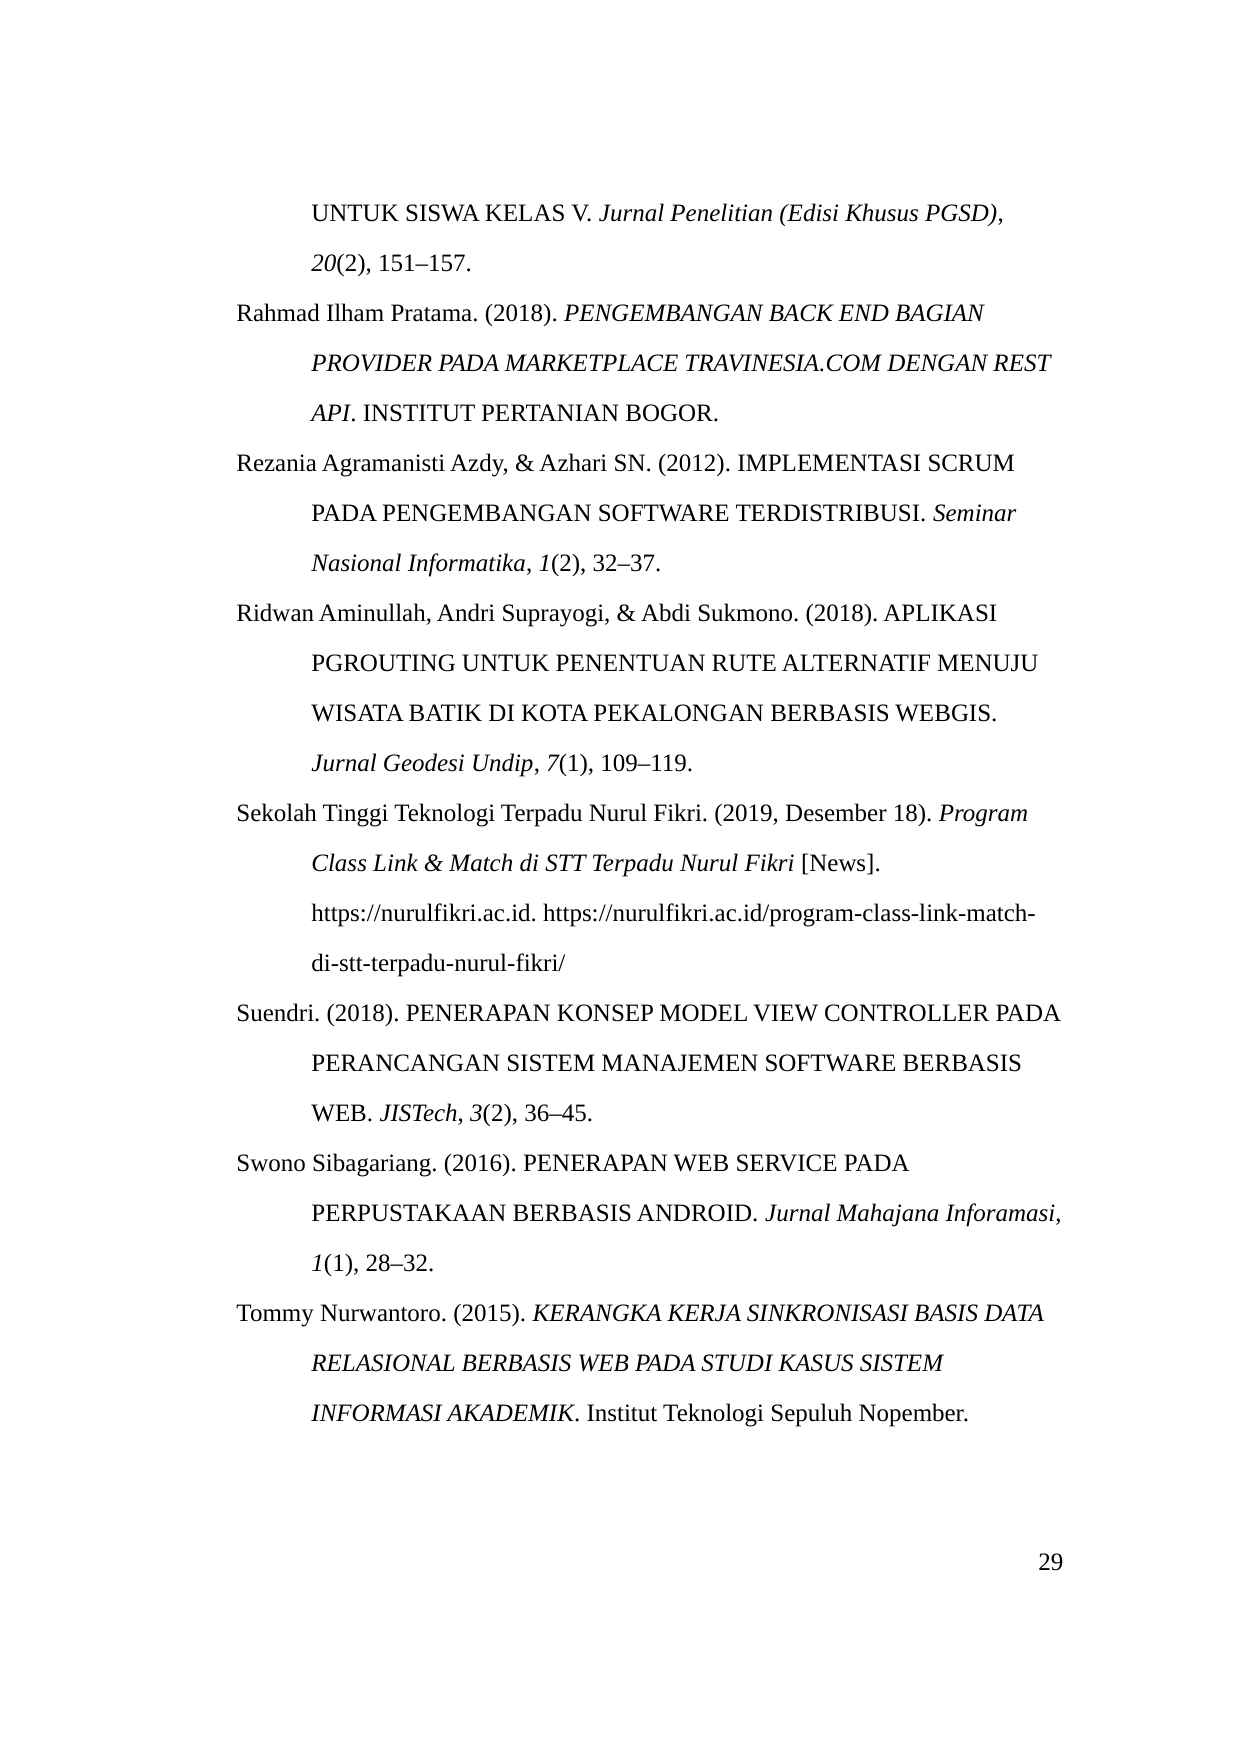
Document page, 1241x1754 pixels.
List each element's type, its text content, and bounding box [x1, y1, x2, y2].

text Rezania Agramanisti Azdy, & Azhari SN. (2012). IMPLEMENTASI SCRUM PADA PENGEMBANGAN SOFTWARE TERDISTRIBUSI. Seminar Nasional Informatika, 1(2), 32–37. [236, 427, 1063, 577]
text Sekolah Tinggi Teknologi Terpadu Nurul Fikri. (2019, Desember 18). Program Class Link & Match di STT Terpadu Nurul Fikri [News]. https://nurulfikri.ac.id. https://nurulfikri.ac.id/program-class-link-match-di-stt-terpadu-nurul-fikri/ [236, 777, 1063, 977]
text Rahmad Ilham Pratama. (2018). PENGEMBANGAN BACK END BAGIAN PROVIDER PADA MARKETPLACE TRAVINESIA.COM DENGAN REST API. INSTITUT PERTANIAN BOGOR. [236, 277, 1063, 427]
text Ridwan Aminullah, Andri Suprayogi, & Abdi Sukmono. (2018). APLIKASI PGROUTING UNTUK PENENTUAN RUTE ALTERNATIF MENUJU WISATA BATIK DI KOTA PEKALONGAN BERBASIS WEBGIS. Jurnal Geodesi Undip, 7(1), 109–119. [236, 577, 1063, 777]
text Tommy Nurwantoro. (2015). KERANGKA KERJA SINKRONISASI BASIS DATA RELASIONAL BERBASIS WEB PADA STUDI KASUS SISTEM INFORMASI AKADEMIK. Institut Teknologi Sepuluh Nopember. [236, 1277, 1063, 1427]
text Suendri. (2018). PENERAPAN KONSEP MODEL VIEW CONTROLLER PADA PERANCANGAN SISTEM MANAJEMEN SOFTWARE BERBASIS WEB. JISTech, 3(2), 36–45. [236, 977, 1063, 1127]
text Swono Sibagariang. (2016). PENERAPAN WEB SERVICE PADA PERPUSTAKAAN BERBASIS ANDROID. Jurnal Mahajana Inforamasi, 1(1), 28–32. [236, 1127, 1063, 1277]
text UNTUK SISWA KELAS V. Jurnal Penelitian (Edisi Khusus PGSD), 20(2), 151–157. [236, 177, 1063, 277]
